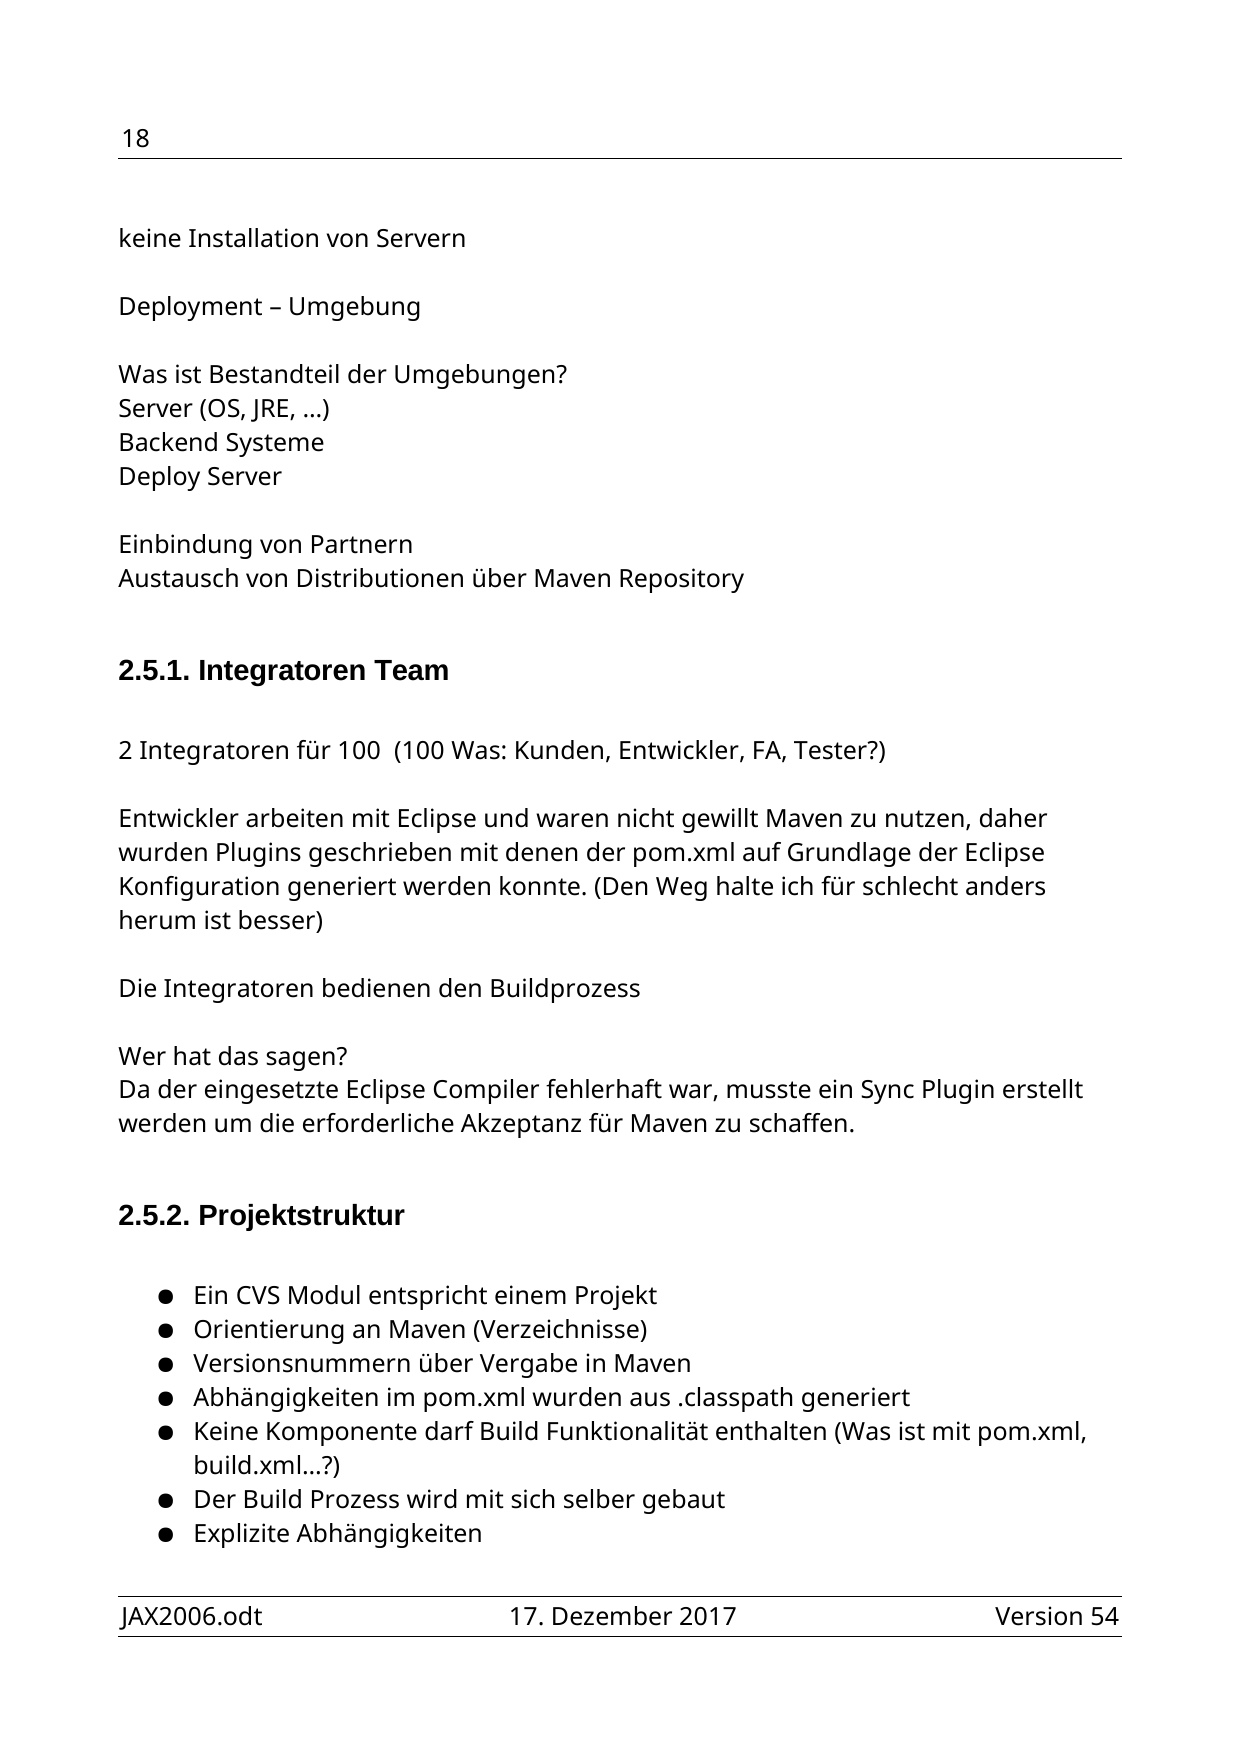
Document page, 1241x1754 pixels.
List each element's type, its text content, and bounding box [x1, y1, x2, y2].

text Wer hat das sagen? [118, 1038, 1122, 1072]
text Deployment – Umgebung [118, 289, 1122, 323]
text Server (OS, JRE, ...) [118, 391, 1122, 425]
list Keine Komponente darf Build Funktionalität enthalten (Was ist mit pom.xml, build.xml...?) [156, 1414, 1122, 1482]
text Was ist Bestandteil der Umgebungen? [118, 357, 1122, 391]
subtitle Projektstruktur [118, 1199, 1122, 1232]
text keine Installation von Servern [118, 221, 1122, 255]
list Versionsnummern über Vergabe in Maven [156, 1346, 1122, 1380]
text Austausch von Distributionen über Maven Repository [118, 561, 1122, 595]
text Einbindung von Partnern [118, 527, 1122, 561]
list Der Build Prozess wird mit sich selber gebaut [156, 1482, 1122, 1516]
subtitle Integratoren Team [118, 654, 1122, 686]
text 2 Integratoren für 100 (100 Was: Kunden, Entwickler, FA, Tester?) [118, 733, 1122, 767]
list Explizite Abhängigkeiten [156, 1516, 1122, 1550]
list Orientierung an Maven (Verzeichnisse) [156, 1312, 1122, 1346]
text Entwickler arbeiten mit Eclipse und waren nicht gewillt Maven zu nutzen, daher wurden Plugins geschrieben mit denen der pom.xml auf Grundlage der Eclipse Konfiguration generiert werden konnte. (Den Weg halte ich für schlecht anders herum ist besser) [118, 801, 1122, 937]
list Ein CVS Modul entspricht einem Projekt [156, 1278, 1122, 1312]
text Backend Systeme [118, 425, 1122, 459]
text Da der eingesetzte Eclipse Compiler fehlerhaft war, musste ein Sync Plugin erstellt werden um die erforderliche Akzeptanz für Maven zu schaffen. [118, 1072, 1122, 1140]
text Deploy Server [118, 459, 1122, 493]
list Abhängigkeiten im pom.xml wurden aus .classpath generiert [156, 1380, 1122, 1414]
text Die Integratoren bedienen den Buildprozess [118, 971, 1122, 1004]
